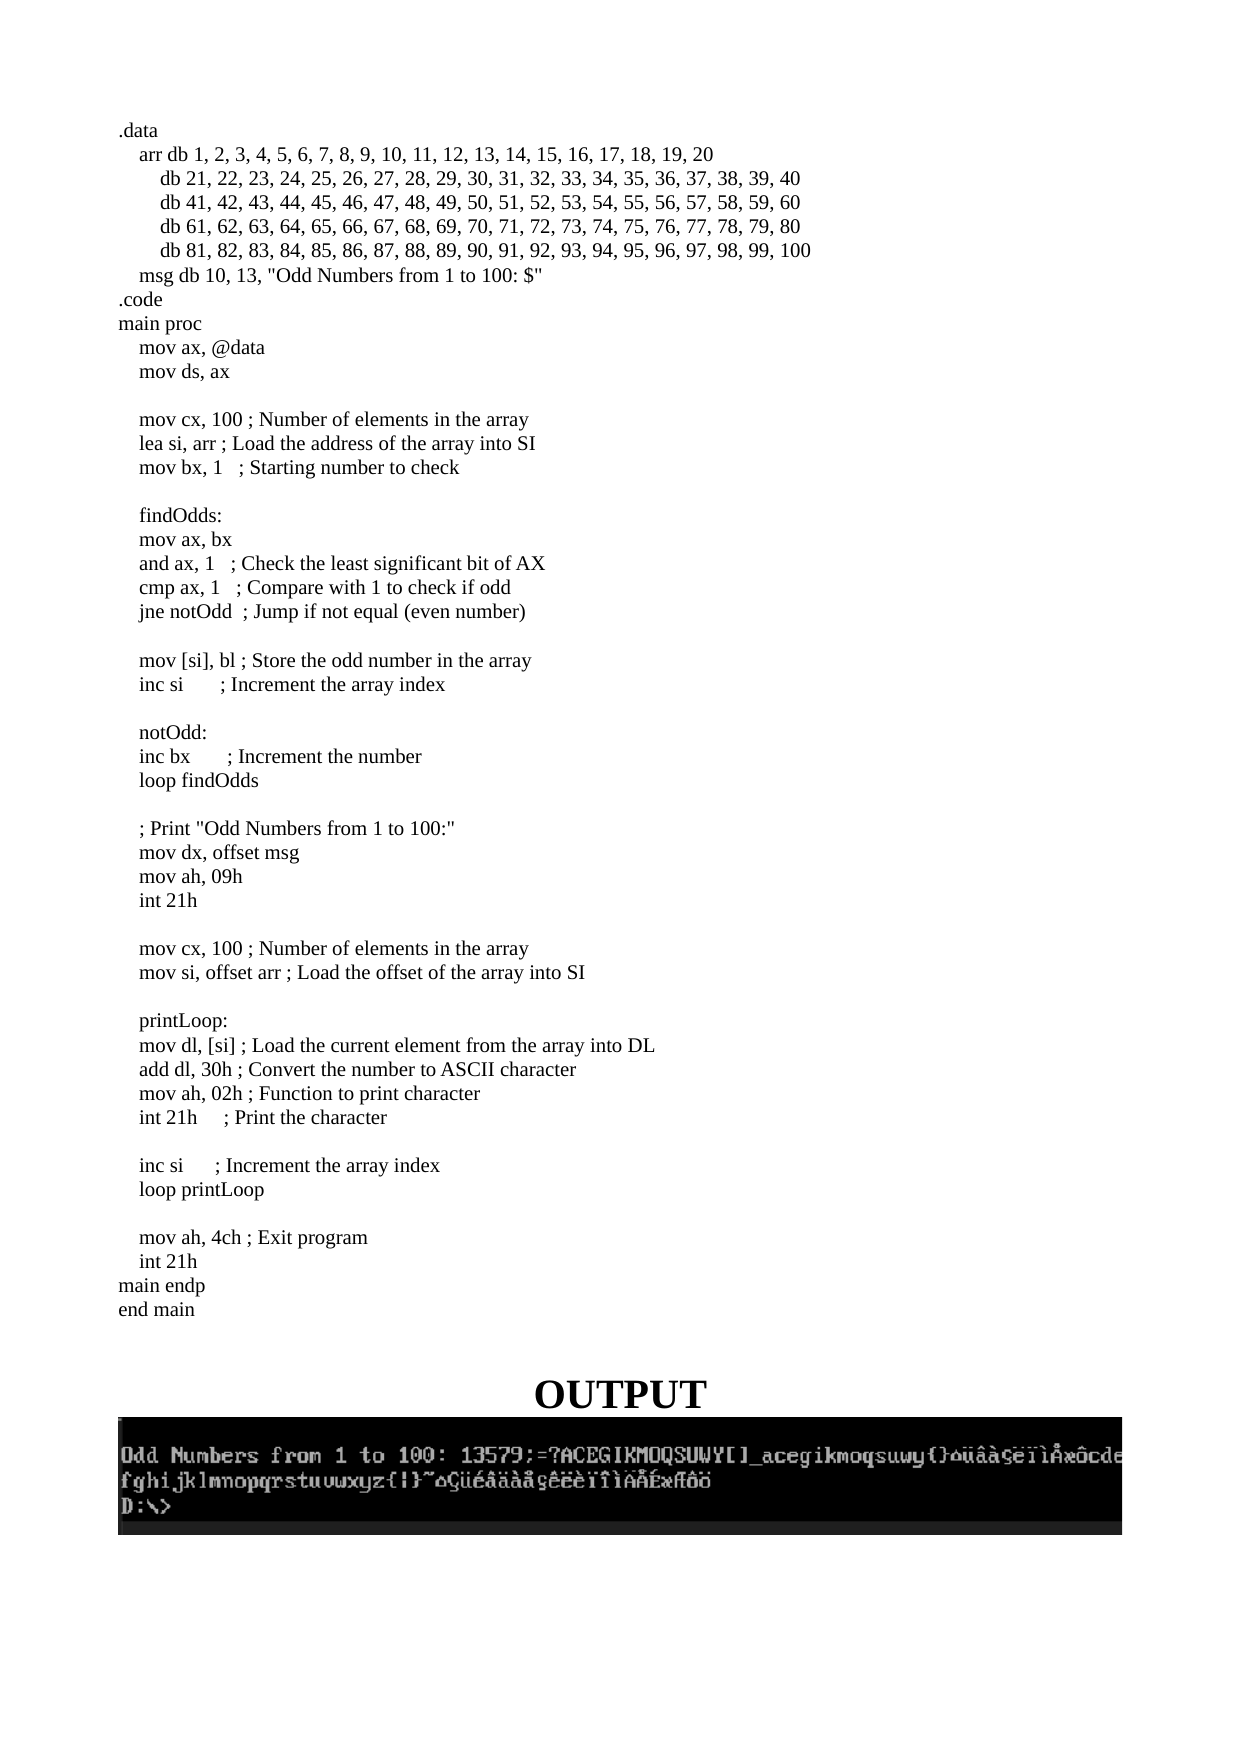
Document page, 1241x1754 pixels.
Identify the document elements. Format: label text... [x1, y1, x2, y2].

text int 21h ; Print the character [118, 1105, 1122, 1129]
text mov bx, 1 ; Starting number to check [118, 455, 1122, 479]
text loop findOdds [118, 768, 1122, 792]
text int 21h [118, 1249, 1122, 1273]
text jne notOdd ; Jump if not equal (even number) [118, 599, 1122, 623]
text mov ah, 02h ; Function to print character [118, 1081, 1122, 1105]
text inc si ; Increment the array index [118, 1153, 1122, 1177]
text lea si, arr ; Load the address of the array into SI [118, 431, 1122, 455]
text mov ax, @data [118, 335, 1122, 359]
text .data [118, 118, 1122, 142]
text inc bx ; Increment the number [118, 744, 1122, 768]
text db 41, 42, 43, 44, 45, 46, 47, 48, 49, 50, 51, 52, 53, 54, 55, 56, 57, 58, 59, 60 [118, 190, 1122, 214]
text main proc [118, 311, 1122, 335]
text mov ah, 4ch ; Exit program [118, 1225, 1122, 1249]
text int 21h [118, 888, 1122, 912]
text add dl, 30h ; Convert the number to ASCII character [118, 1057, 1122, 1081]
text arr db 1, 2, 3, 4, 5, 6, 7, 8, 9, 10, 11, 12, 13, 14, 15, 16, 17, 18, 19, 20 [118, 142, 1122, 166]
text main endp [118, 1273, 1122, 1297]
text mov ds, ax [118, 359, 1122, 383]
text and ax, 1 ; Check the least significant bit of AX [118, 551, 1122, 575]
text notOdd: [118, 720, 1122, 744]
text cmp ax, 1 ; Compare with 1 to check if odd [118, 575, 1122, 599]
text mov cx, 100 ; Number of elements in the array [118, 936, 1122, 960]
text db 21, 22, 23, 24, 25, 26, 27, 28, 29, 30, 31, 32, 33, 34, 35, 36, 37, 38, 39, 40 [118, 166, 1122, 190]
text mov ah, 09h [118, 864, 1122, 888]
text ; Print "Odd Numbers from 1 to 100:" [118, 816, 1122, 840]
text printLoop: [118, 1008, 1122, 1032]
text end main [118, 1297, 1122, 1321]
picture [118, 1417, 1123, 1535]
text mov dl, [si] ; Load the current element from the array into DL [118, 1032, 1122, 1057]
text msg db 10, 13, "Odd Numbers from 1 to 100: $" [118, 262, 1122, 287]
text mov [si], bl ; Store the odd number in the array [118, 647, 1122, 672]
text db 81, 82, 83, 84, 85, 86, 87, 88, 89, 90, 91, 92, 93, 94, 95, 96, 97, 98, 99, 100 [118, 238, 1122, 262]
text loop printLoop [118, 1177, 1122, 1201]
text OUTPUT [118, 1369, 1122, 1417]
text mov dx, offset msg [118, 840, 1122, 864]
text .code [118, 287, 1122, 311]
text mov cx, 100 ; Number of elements in the array [118, 407, 1122, 431]
text mov ax, bx [118, 527, 1122, 551]
text db 61, 62, 63, 64, 65, 66, 67, 68, 69, 70, 71, 72, 73, 74, 75, 76, 77, 78, 79, 80 [118, 214, 1122, 238]
text findOdds: [118, 503, 1122, 527]
text mov si, offset arr ; Load the offset of the array into SI [118, 960, 1122, 984]
text inc si ; Increment the array index [118, 672, 1122, 696]
